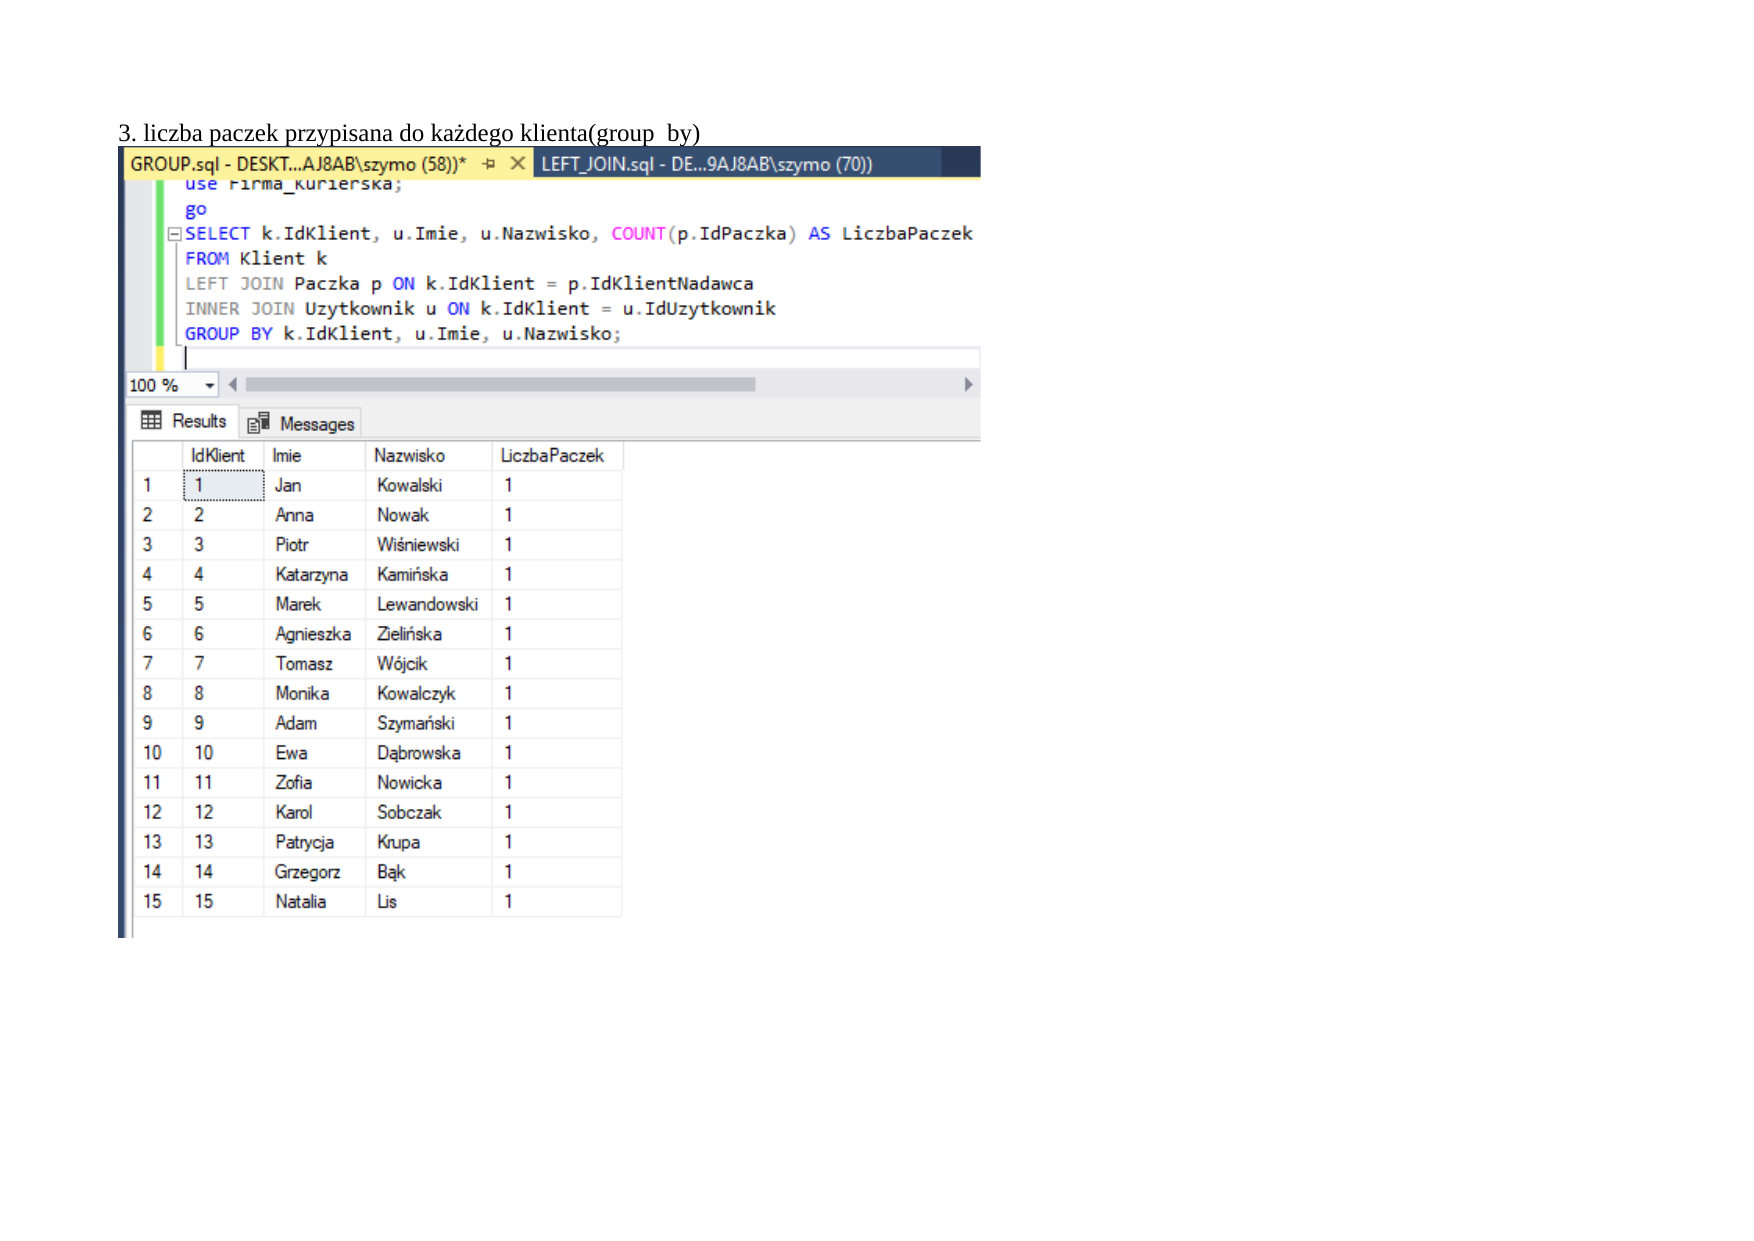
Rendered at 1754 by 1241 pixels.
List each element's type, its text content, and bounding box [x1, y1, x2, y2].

picture [118, 146, 981, 938]
text 3. liczba paczek przypisana do każdego klienta(group by) [118, 118, 1636, 938]
